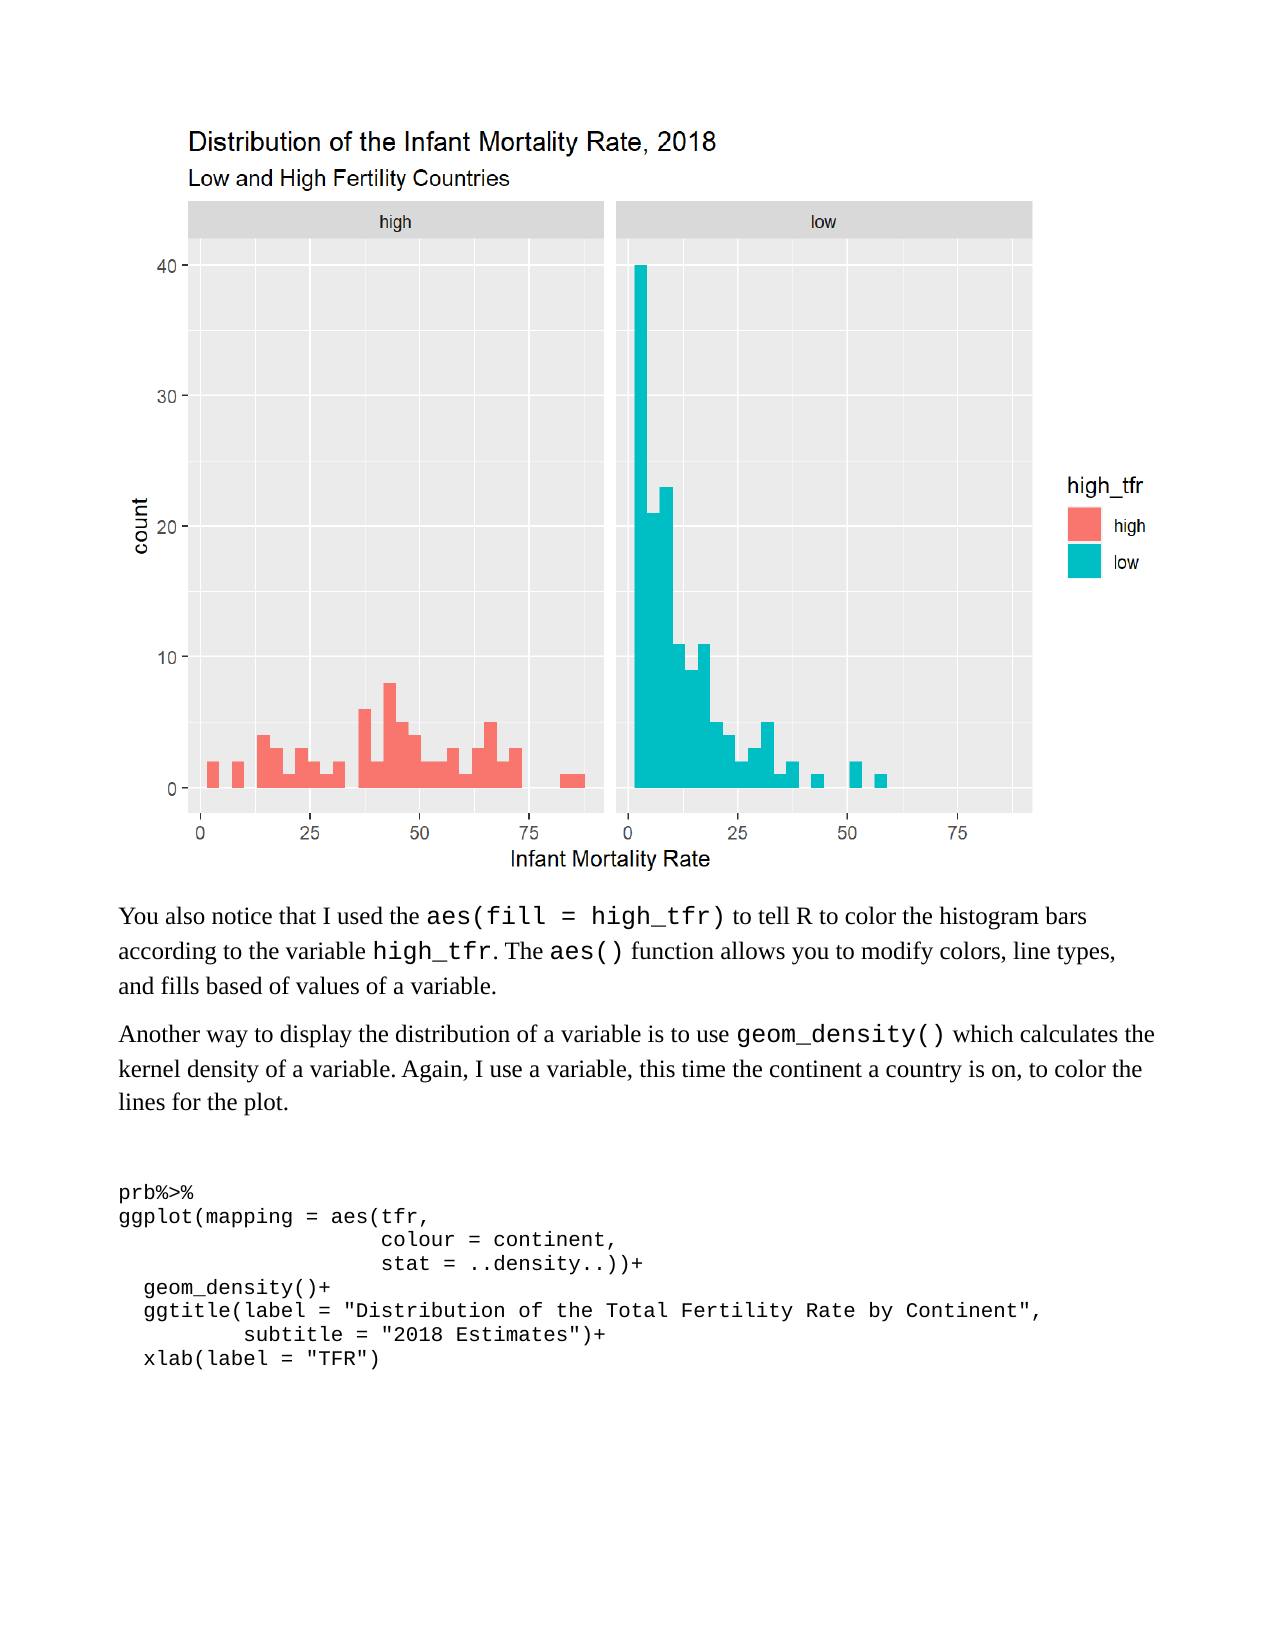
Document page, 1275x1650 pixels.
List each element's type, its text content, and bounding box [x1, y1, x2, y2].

text prb%>% [118, 1182, 1157, 1206]
text geom_density()+ [118, 1277, 1157, 1300]
text Another way to display the distribution of a variable is to use geom_density() which calculates the kernel density of a variable. Again, I use a variable, this time the continent a country is on, to color the lines for the plot. [118, 1019, 1157, 1116]
text colour = continent, [118, 1229, 1157, 1253]
text xlab(label = "TFR") [118, 1348, 1157, 1371]
text ggplot(mapping = aes(tfr, [118, 1206, 1157, 1229]
picture [118, 118, 1169, 882]
text subtitle = "2018 Estimates")+ [118, 1324, 1157, 1348]
text stat = ..density..))+ [118, 1253, 1157, 1277]
text You also notice that I used the aes(fill = high_tfr) to tell R to color the histogram bars according to the variable high_tfr. The aes() function allows you to modify colors, line types, and fills based of values of a variable. [118, 901, 1157, 1000]
text ggtitle(label = "Distribution of the Total Fertility Rate by Continent", [118, 1300, 1157, 1324]
